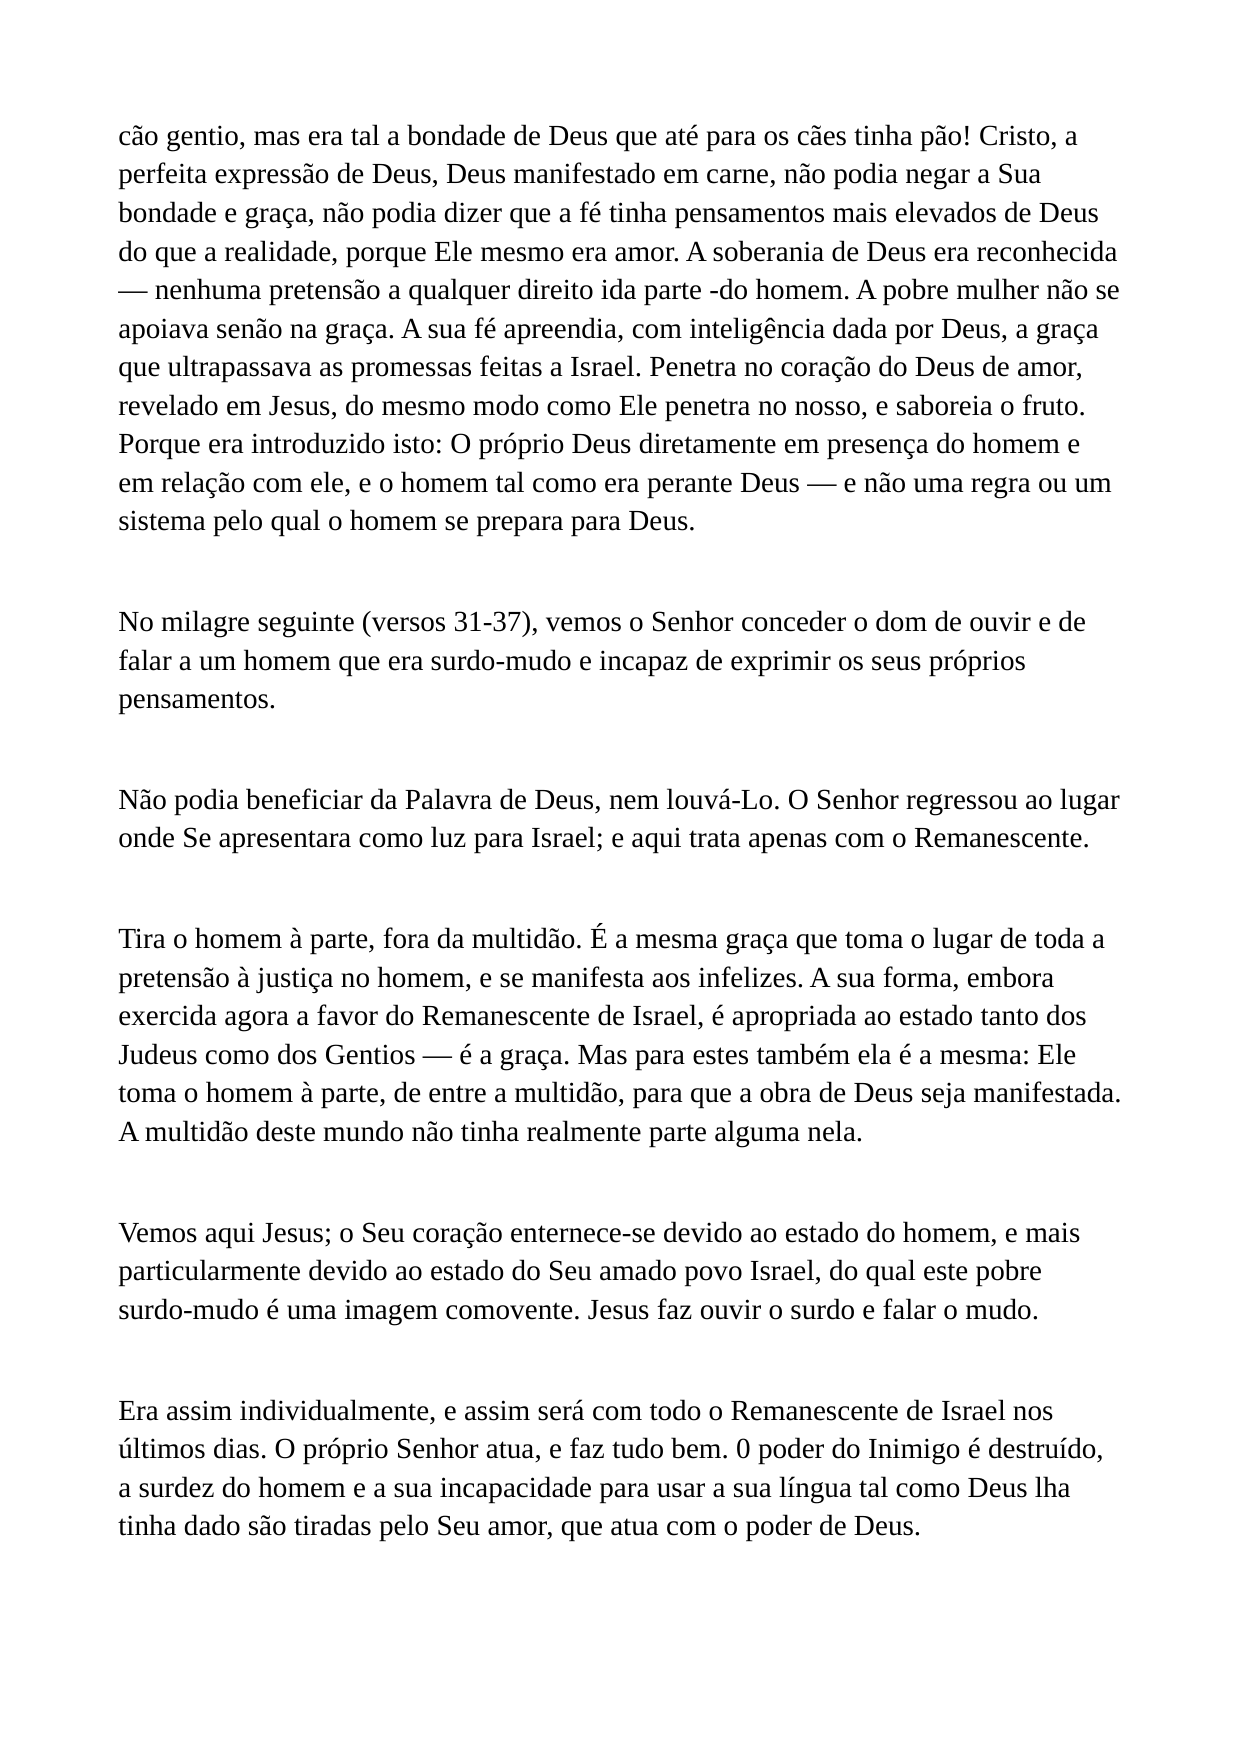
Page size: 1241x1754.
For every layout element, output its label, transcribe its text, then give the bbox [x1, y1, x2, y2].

text Não podia beneficiar da Palavra de Deus, nem louvá-Lo. O Senhor regressou ao lugar onde Se apresentara como luz para Israel; e aqui trata apenas com o Remanescente. [118, 782, 1122, 854]
text Vemos aqui Jesus; o Seu coração enternece-se devido ao estado do homem, e mais particularmente devido ao estado do Seu amado povo Israel, do qual este pobre surdo-mudo é uma imagem comovente. Jesus faz ouvir o surdo e falar o mudo. [118, 1215, 1122, 1325]
text cão gentio, mas era tal a bondade de Deus que até para os cães tinha pão! Cristo, a perfeita expressão de Deus, Deus manifestado em carne, não podia negar a Sua bondade e graça, não podia dizer que a fé tinha pensamentos mais elevados de Deus do que a realidade, porque Ele mesmo era amor. A soberania de Deus era reconhecida — nenhuma pretensão a qualquer direito ida parte -do homem. A pobre mulher não se apoiava senão na graça. A sua fé apreendia, com inteligência dada por Deus, a graça que ultrapassava as promessas feitas a Israel. Penetra no coração do Deus de amor, revelado em Jesus, do mesmo modo como Ele penetra no nosso, e saboreia o fruto. Porque era introduzido isto: O próprio Deus diretamente em presença do homem e em relação com ele, e o homem tal como era perante Deus — e não uma regra ou um sistema pelo qual o homem se prepara para Deus. [118, 118, 1122, 537]
text Era assim individualmente, e assim será com todo o Remanescente de Israel nos últimos dias. O próprio Senhor atua, e faz tudo bem. 0 poder do Inimigo é destruído, a surdez do homem e a sua incapacidade para usar a sua língua tal como Deus lha tinha dado são tiradas pelo Seu amor, que atua com o poder de Deus. [118, 1393, 1122, 1542]
text Tira o homem à parte, fora da multidão. É a mesma graça que toma o lugar de toda a pretensão à justiça no homem, e se manifesta aos infelizes. A sua forma, embora exercida agora a favor do Remanescente de Israel, é apropriada ao estado tanto dos Judeus como dos Gentios — é a graça. Mas para estes também ela é a mesma: Ele toma o homem à parte, de entre a multidão, para que a obra de Deus seja manifestada. A multidão deste mundo não tinha realmente parte alguma nela. [118, 921, 1122, 1148]
text No milagre seguinte (versos 31-37), vemos o Senhor conceder o dom de ouvir e de falar a um homem que era surdo-mudo e incapaz de exprimir os seus próprios pensamentos. [118, 604, 1122, 715]
